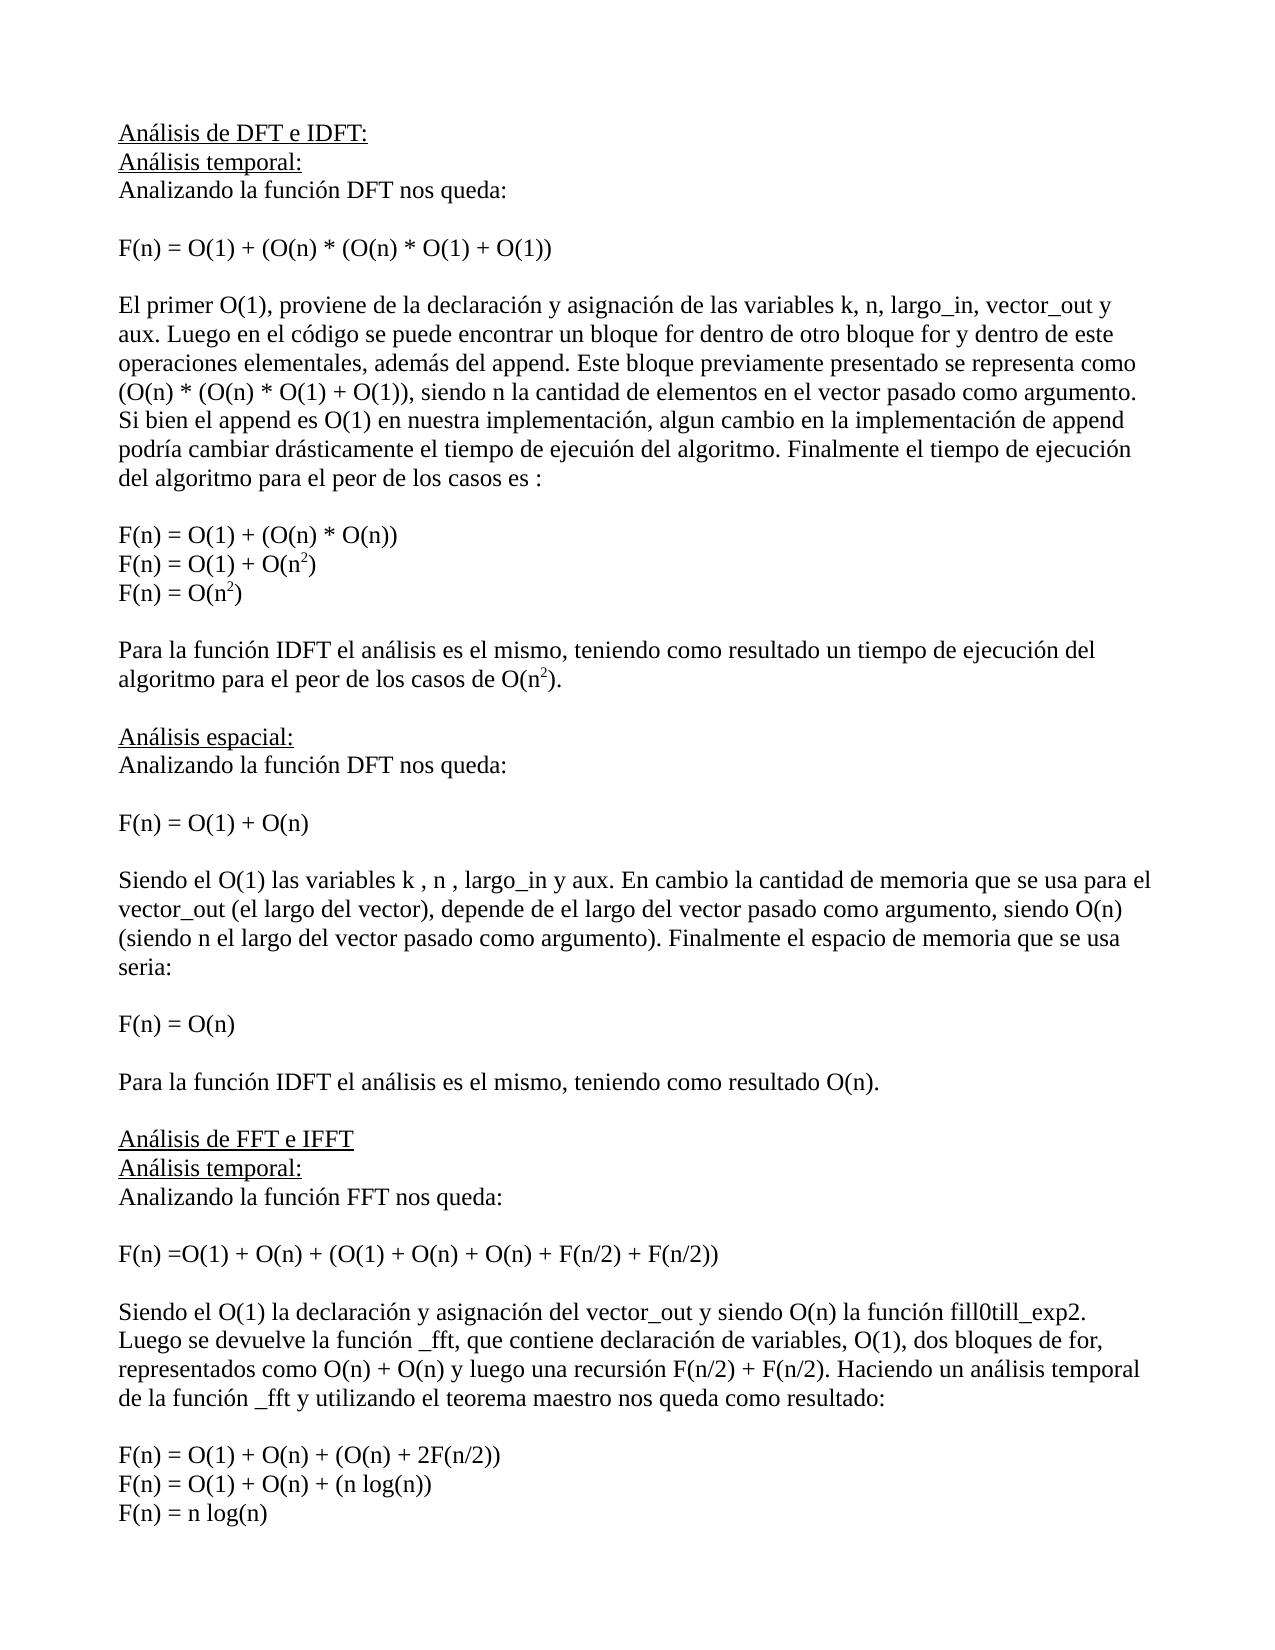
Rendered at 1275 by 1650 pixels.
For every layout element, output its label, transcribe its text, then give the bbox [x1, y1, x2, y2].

text F(n) = O(1) + O(n) [118, 808, 1157, 837]
text F(n) = n log(n) [118, 1498, 1157, 1527]
text Para la función IDFT el análisis es el mismo, teniendo como resultado un tiempo de ejecución del algoritmo para el peor de los casos de O(n2). [118, 636, 1157, 693]
text F(n) =O(1) + O(n) + (O(1) + O(n) + O(n) + F(n/2) + F(n/2)) [118, 1239, 1157, 1268]
text F(n) = O(1) + O(n) + (O(n) + 2F(n/2)) [118, 1441, 1157, 1469]
text Siendo el O(1) las variables k , n , largo_in y aux. En cambio la cantidad de memoria que se usa para el vector_out (el largo del vector), depende de el largo del vector pasado como argumento, siendo O(n) (siendo n el largo del vector pasado como argumento). Finalmente el espacio de memoria que se usa seria: [118, 866, 1157, 981]
text F(n) = O(1) + (O(n) * (O(n) * O(1) + O(1)) [118, 233, 1157, 262]
text Analizando la función DFT nos queda: [118, 176, 1157, 204]
text Análisis temporal: [118, 1153, 1157, 1182]
text F(n) = O(1) + O(n) + (n log(n)) [118, 1469, 1157, 1498]
text Luego se devuelve la función _fft, que contiene declaración de variables, O(1), dos bloques de for, representados como O(n) + O(n) y luego una recursión F(n/2) + F(n/2). Haciendo un análisis temporal de la función _fft y utilizando el teorema maestro nos queda como resultado: [118, 1326, 1157, 1412]
text F(n) = O(1) + (O(n) * O(n)) [118, 521, 1157, 549]
text Para la función IDFT el análisis es el mismo, teniendo como resultado O(n). [118, 1067, 1157, 1096]
text Siendo el O(1) la declaración y asignación del vector_out y siendo O(n) la función fill0till_exp2. [118, 1297, 1157, 1326]
text Análisis temporal: [118, 147, 1157, 176]
text Análisis de DFT e IDFT: [118, 118, 1157, 147]
text Análisis de FFT e IFFT [118, 1124, 1157, 1153]
text F(n) = O(n) [118, 1009, 1157, 1038]
text El primer O(1), proviene de la declaración y asignación de las variables k, n, largo_in, vector_out y aux. Luego en el código se puede encontrar un bloque for dentro de otro bloque for y dentro de este operaciones elementales, además del append. Este bloque previamente presentado se representa como (O(n) * (O(n) * O(1) + O(1)), siendo n la cantidad de elementos en el vector pasado como argumento. Si bien el append es O(1) en nuestra implementación, algun cambio en la implementación de append podría cambiar drásticamente el tiempo de ejecuión del algoritmo. Finalmente el tiempo de ejecución del algoritmo para el peor de los casos es : [118, 291, 1157, 492]
text Analizando la función DFT nos queda: [118, 751, 1157, 779]
text Análisis espacial: [118, 722, 1157, 751]
text F(n) = O(1) + O(n2) [118, 549, 1157, 578]
text Analizando la función FFT nos queda: [118, 1182, 1157, 1211]
text F(n) = O(n2) [118, 578, 1157, 607]
